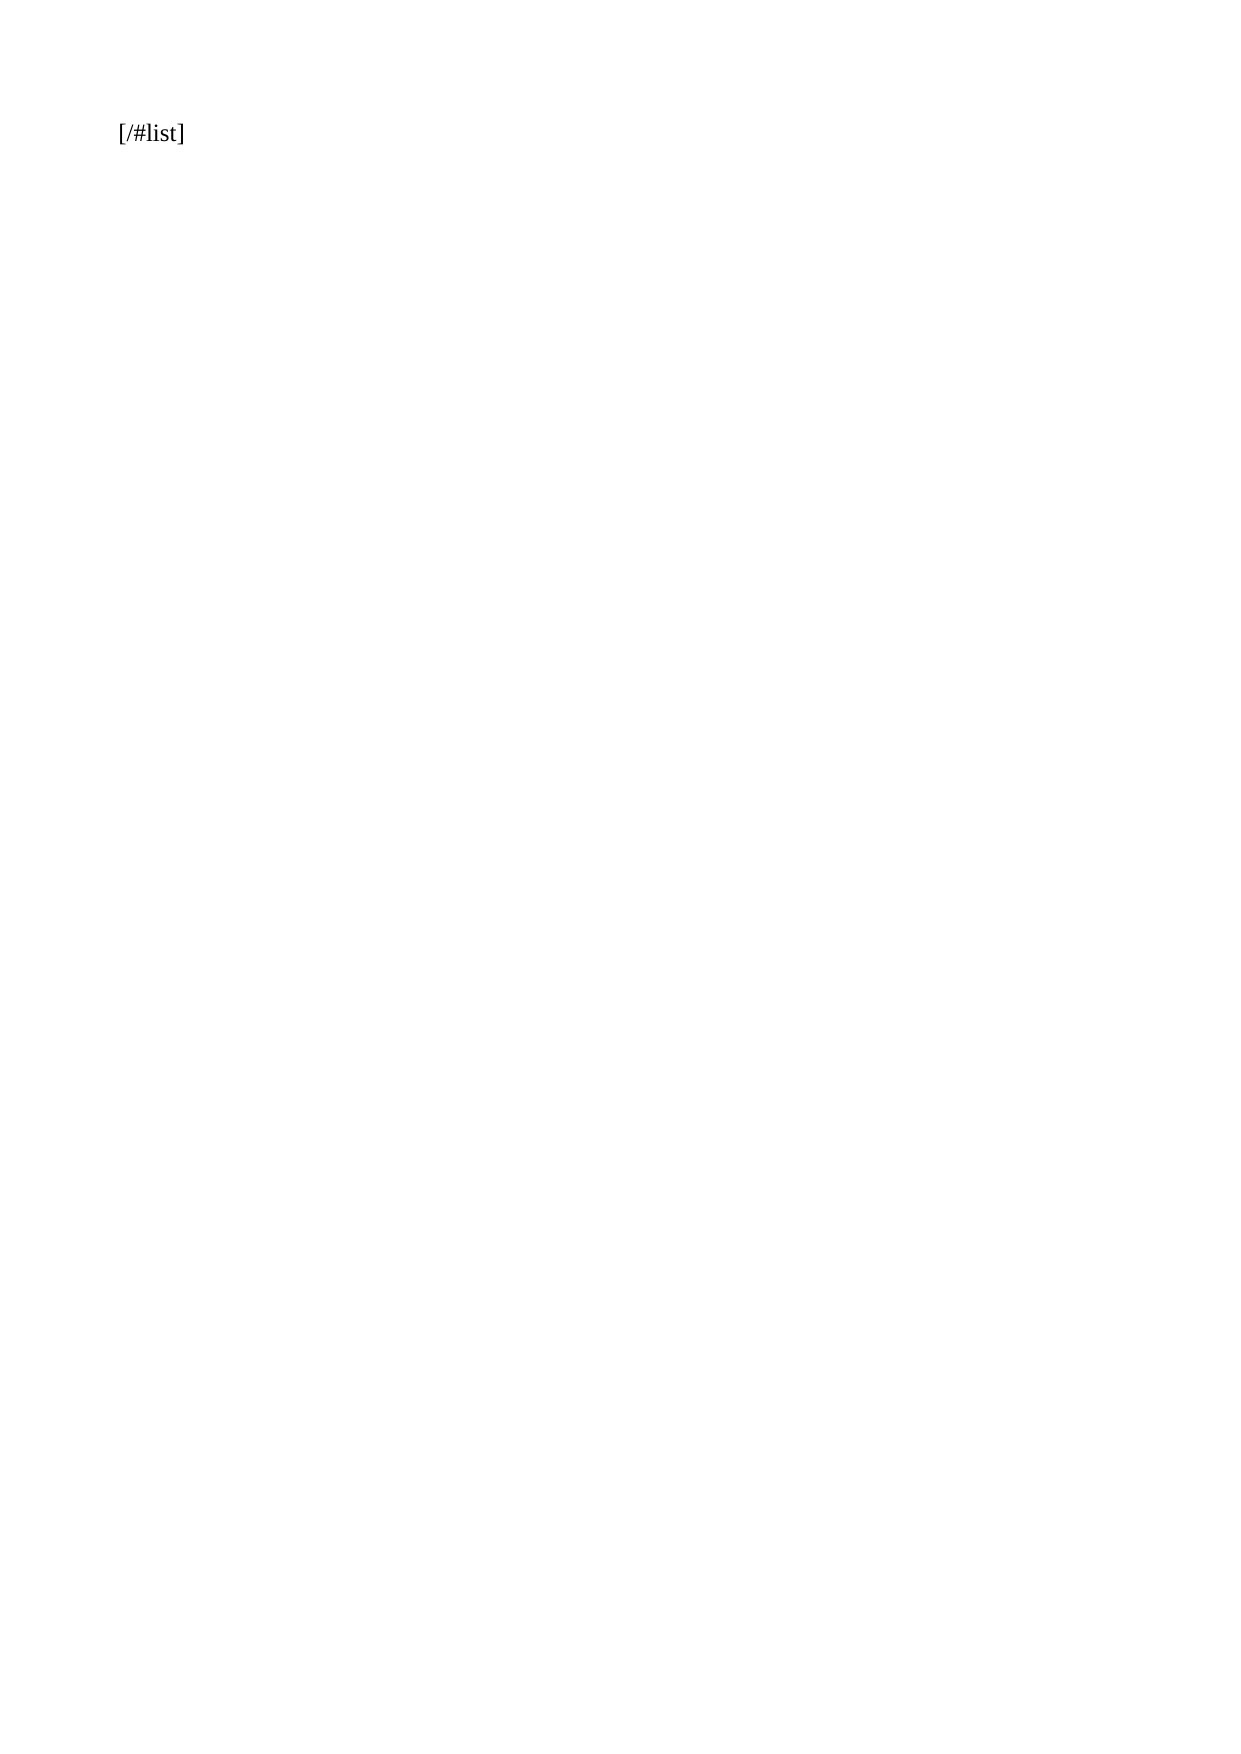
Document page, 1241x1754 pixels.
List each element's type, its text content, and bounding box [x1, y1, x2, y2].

text [/#list] [118, 118, 1122, 147]
